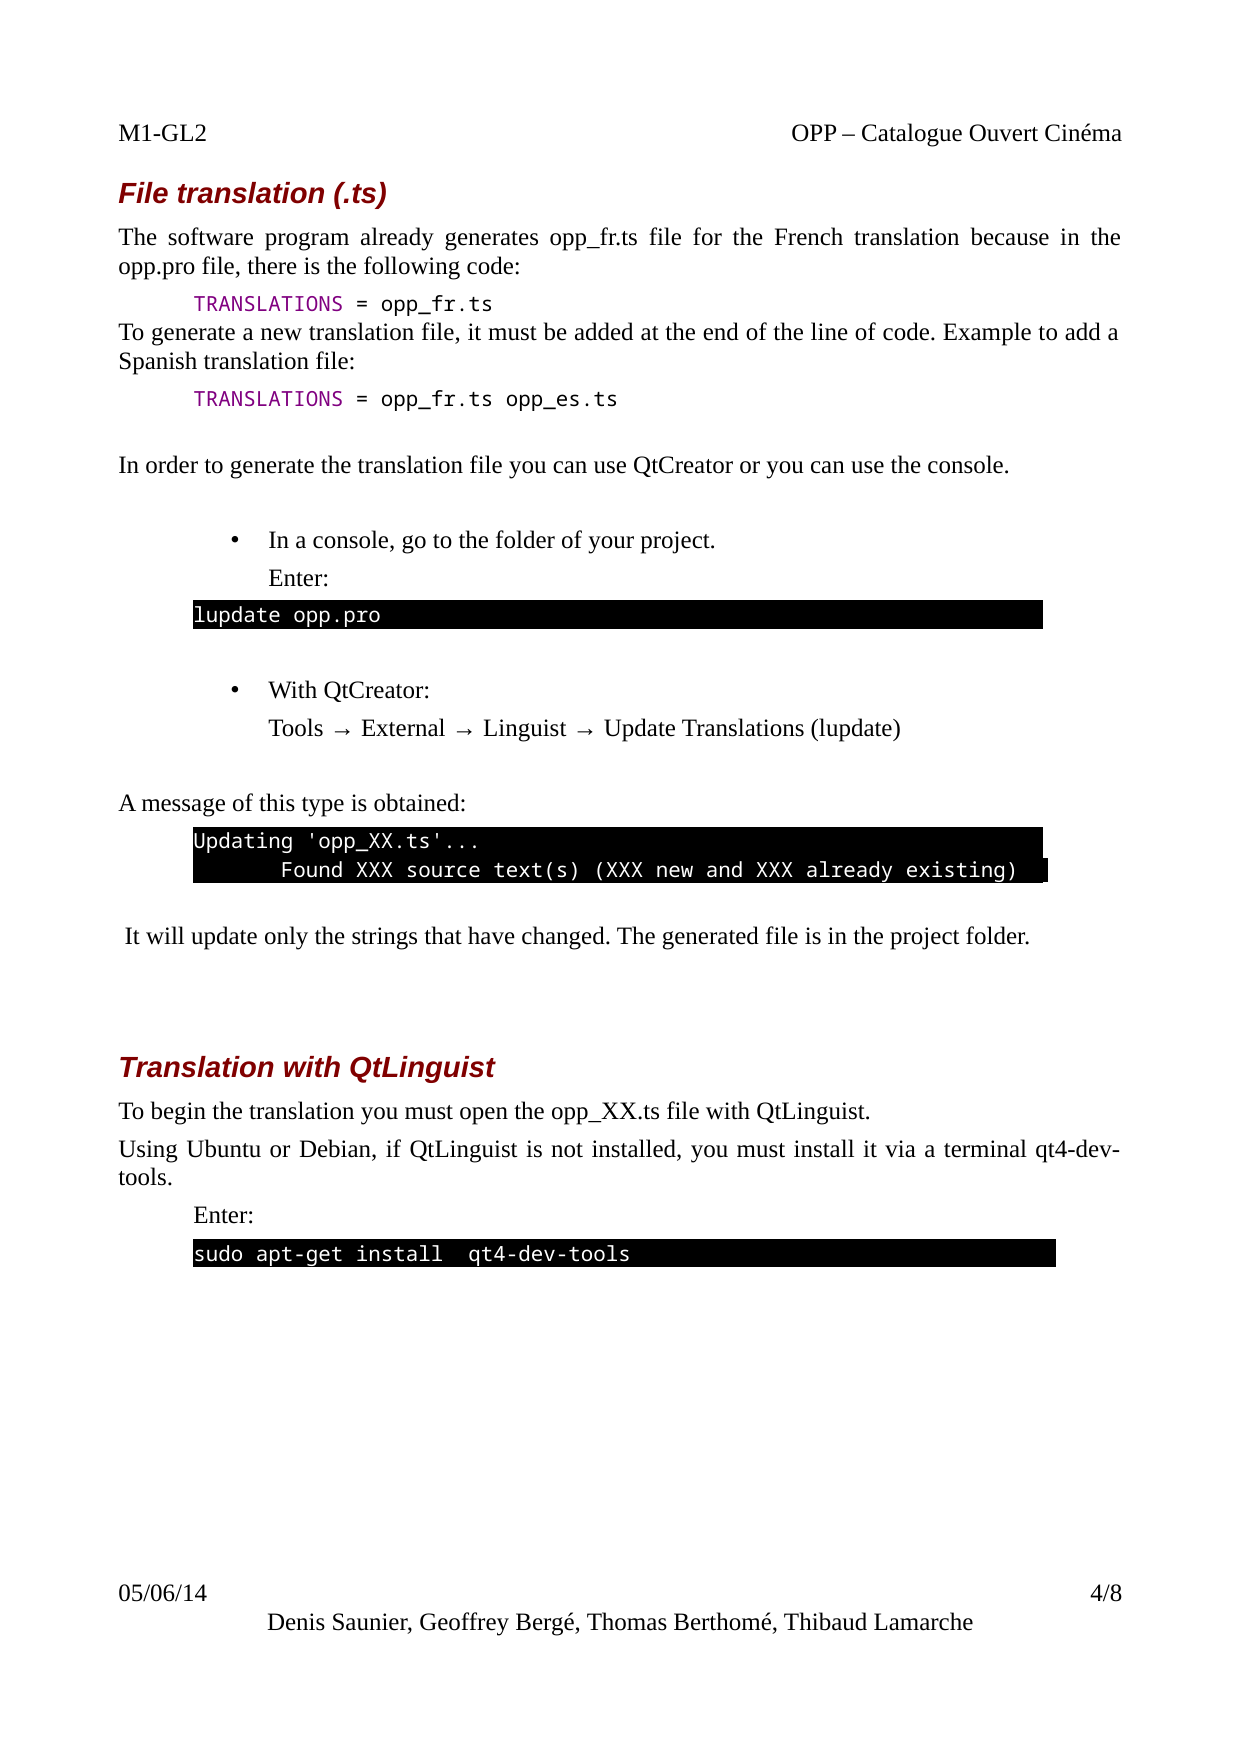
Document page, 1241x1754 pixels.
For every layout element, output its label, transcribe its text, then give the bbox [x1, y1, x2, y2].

subtitle Translation with QtLinguist [118, 1050, 1122, 1083]
text Updating 'opp_XX.ts'... a [118, 826, 1122, 855]
text Using Ubuntu or Debian, if QtLinguist is not installed, you must install it via a terminal qt4-dev-tools. [118, 1134, 1122, 1191]
text In order to generate the translation file you can use QtCreator or you can use the console. [118, 450, 1122, 478]
text It will update only the strings that have changed. The generated file is in the project folder. [118, 921, 1122, 950]
text Enter: [193, 1200, 1122, 1229]
text sudo apt-get install qt4-dev-tools [118, 1238, 1122, 1267]
text TRANSLATIONS = opp_fr.ts [118, 289, 1122, 317]
list In a console, go to the folder of your project. [231, 525, 1122, 554]
subtitle File translation (.ts) [118, 176, 1122, 210]
text The software program already generates opp_fr.ts file for the French translation because in the opp.pro file, there is the following code: [118, 222, 1122, 280]
list Tools → External → Linguist → Update Translations (lupdate) [231, 713, 1122, 741]
list lupdate opp.pro [156, 600, 1122, 629]
text To begin the translation you must open the opp_XX.ts file with QtLinguist. [118, 1096, 1122, 1125]
text Found XXX source text(s) (XXX new and XXX already existing) [118, 855, 1122, 883]
list With QtCreator: [231, 675, 1122, 704]
text TRANSLATIONS = opp_fr.ts opp_es.ts [118, 384, 1122, 412]
list Enter: [231, 563, 1122, 591]
text A message of this type is obtained: [118, 788, 1122, 817]
text To generate a new translation file, it must be added at the end of the line of code. Example to add a Spanish translation file: [118, 317, 1122, 375]
